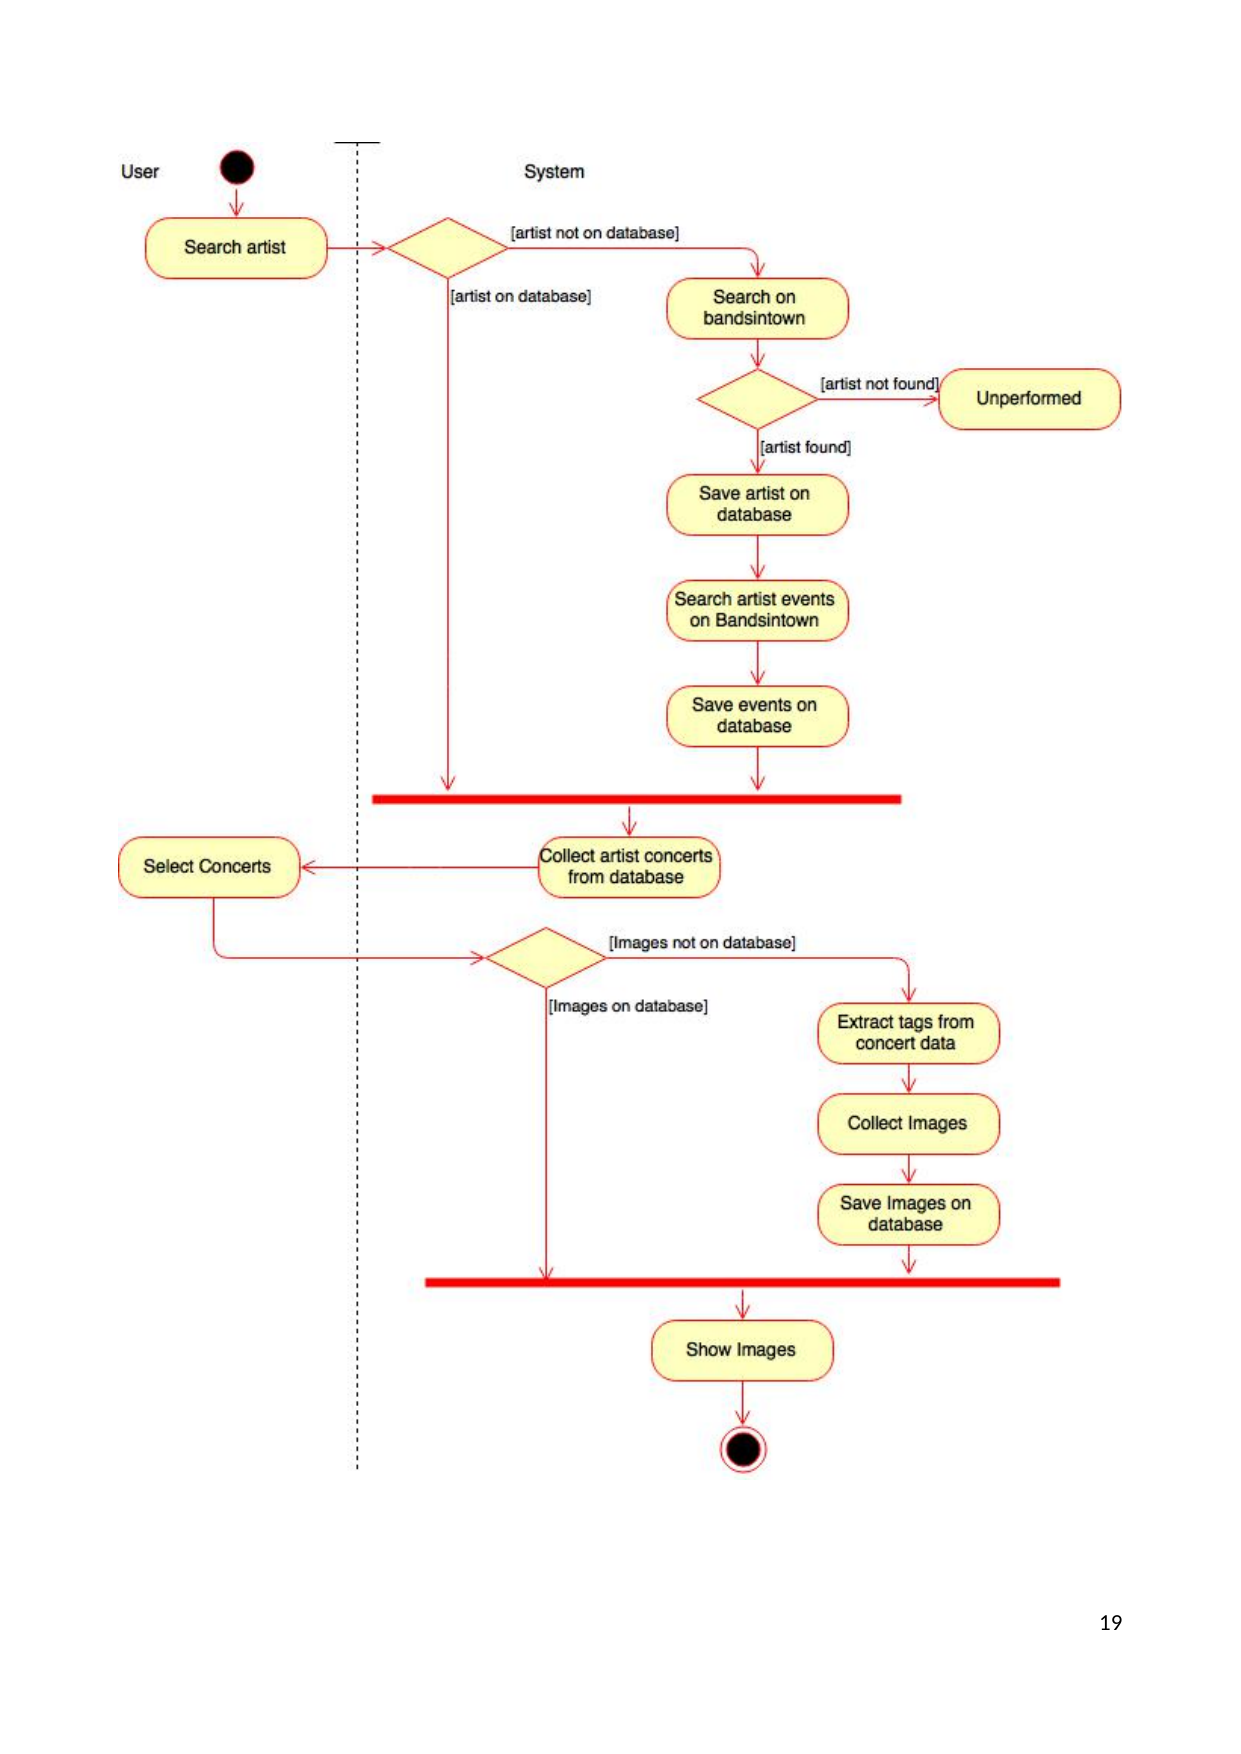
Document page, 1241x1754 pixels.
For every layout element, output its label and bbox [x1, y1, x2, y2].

picture [118, 142, 1123, 1480]
